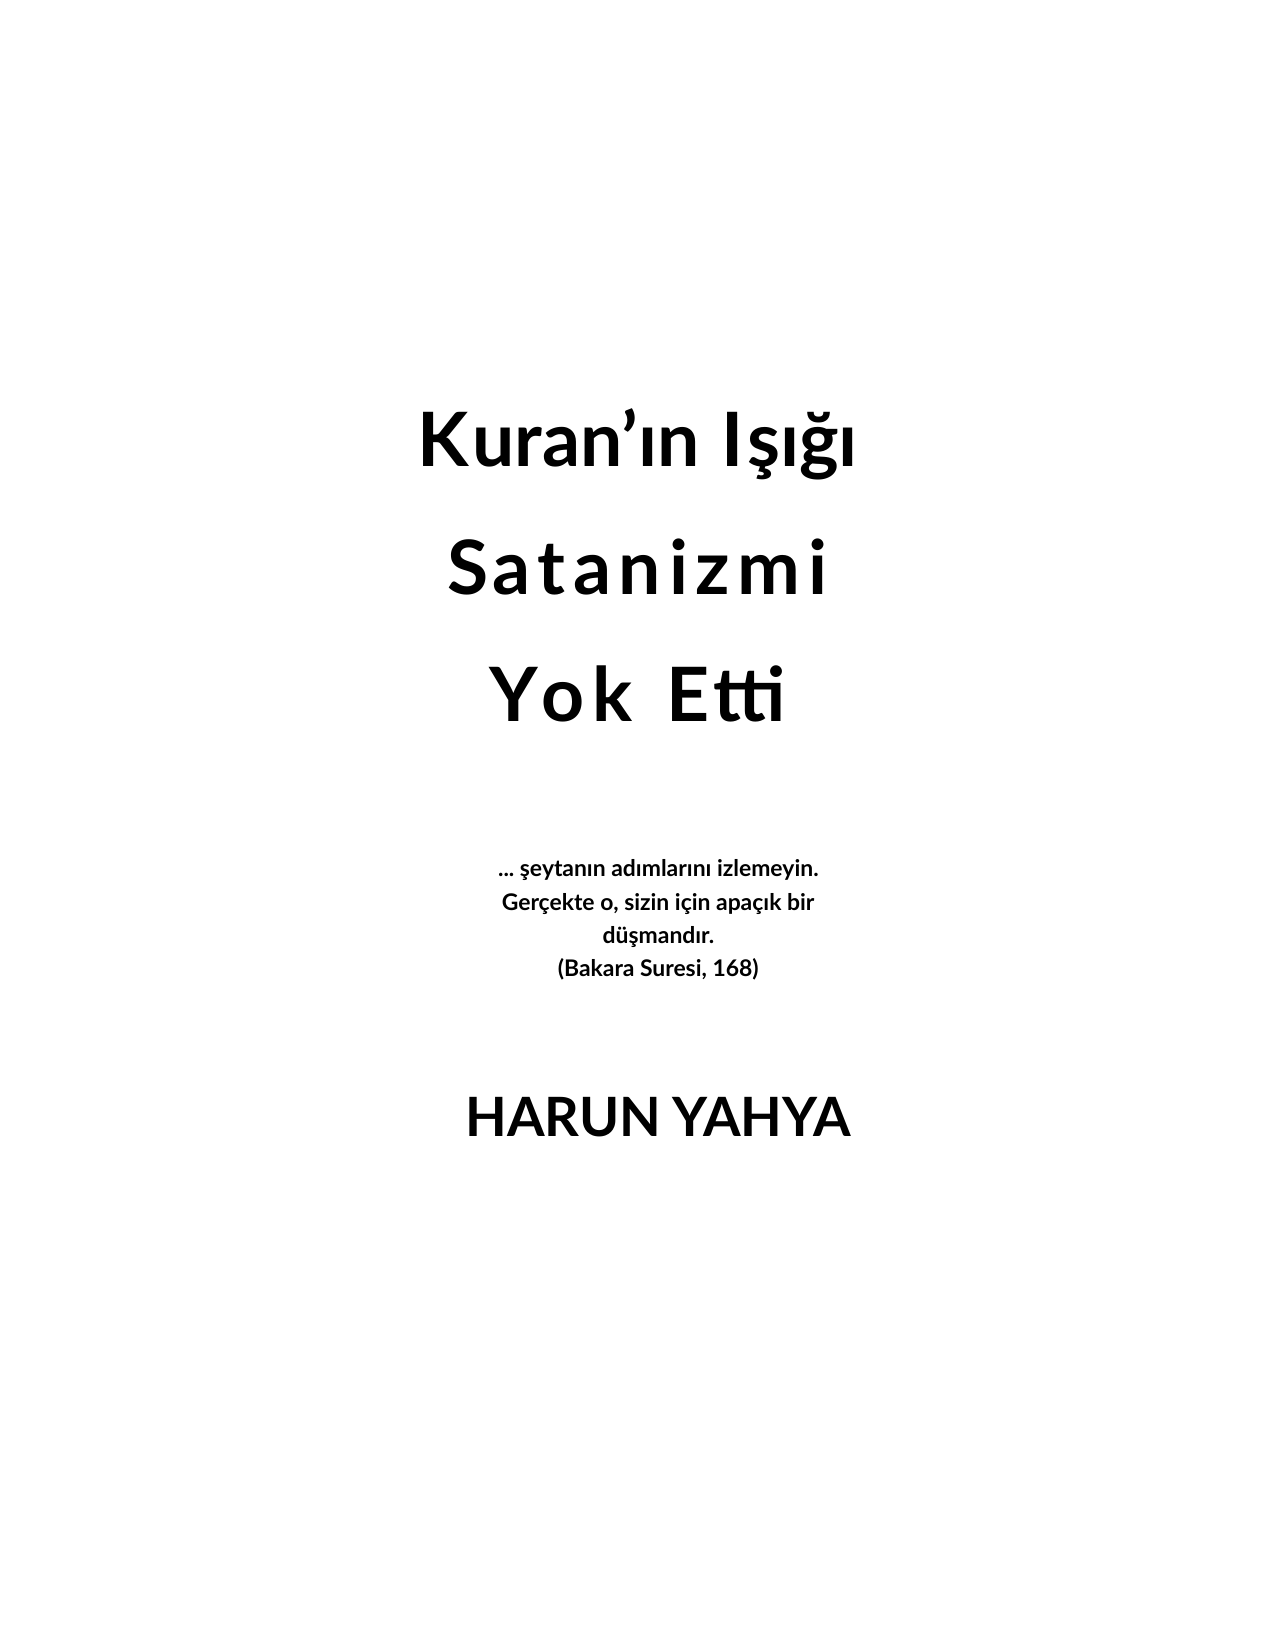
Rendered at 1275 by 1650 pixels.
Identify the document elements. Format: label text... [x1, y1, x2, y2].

text düşmandır. [112, 917, 1145, 950]
text Gerçekte o, sizin için apaçık bir [112, 883, 1145, 917]
title Kuran’ın Işığı [112, 393, 1162, 483]
text (Bakara Suresi, 168) [112, 950, 1145, 983]
subtitle HARUN YAHYA [112, 1083, 1145, 1148]
title Satanizmi [112, 520, 1162, 610]
title Yok Etti [112, 648, 1162, 738]
text ... şeytanın adımlarını izlemeyin. [112, 850, 1145, 883]
